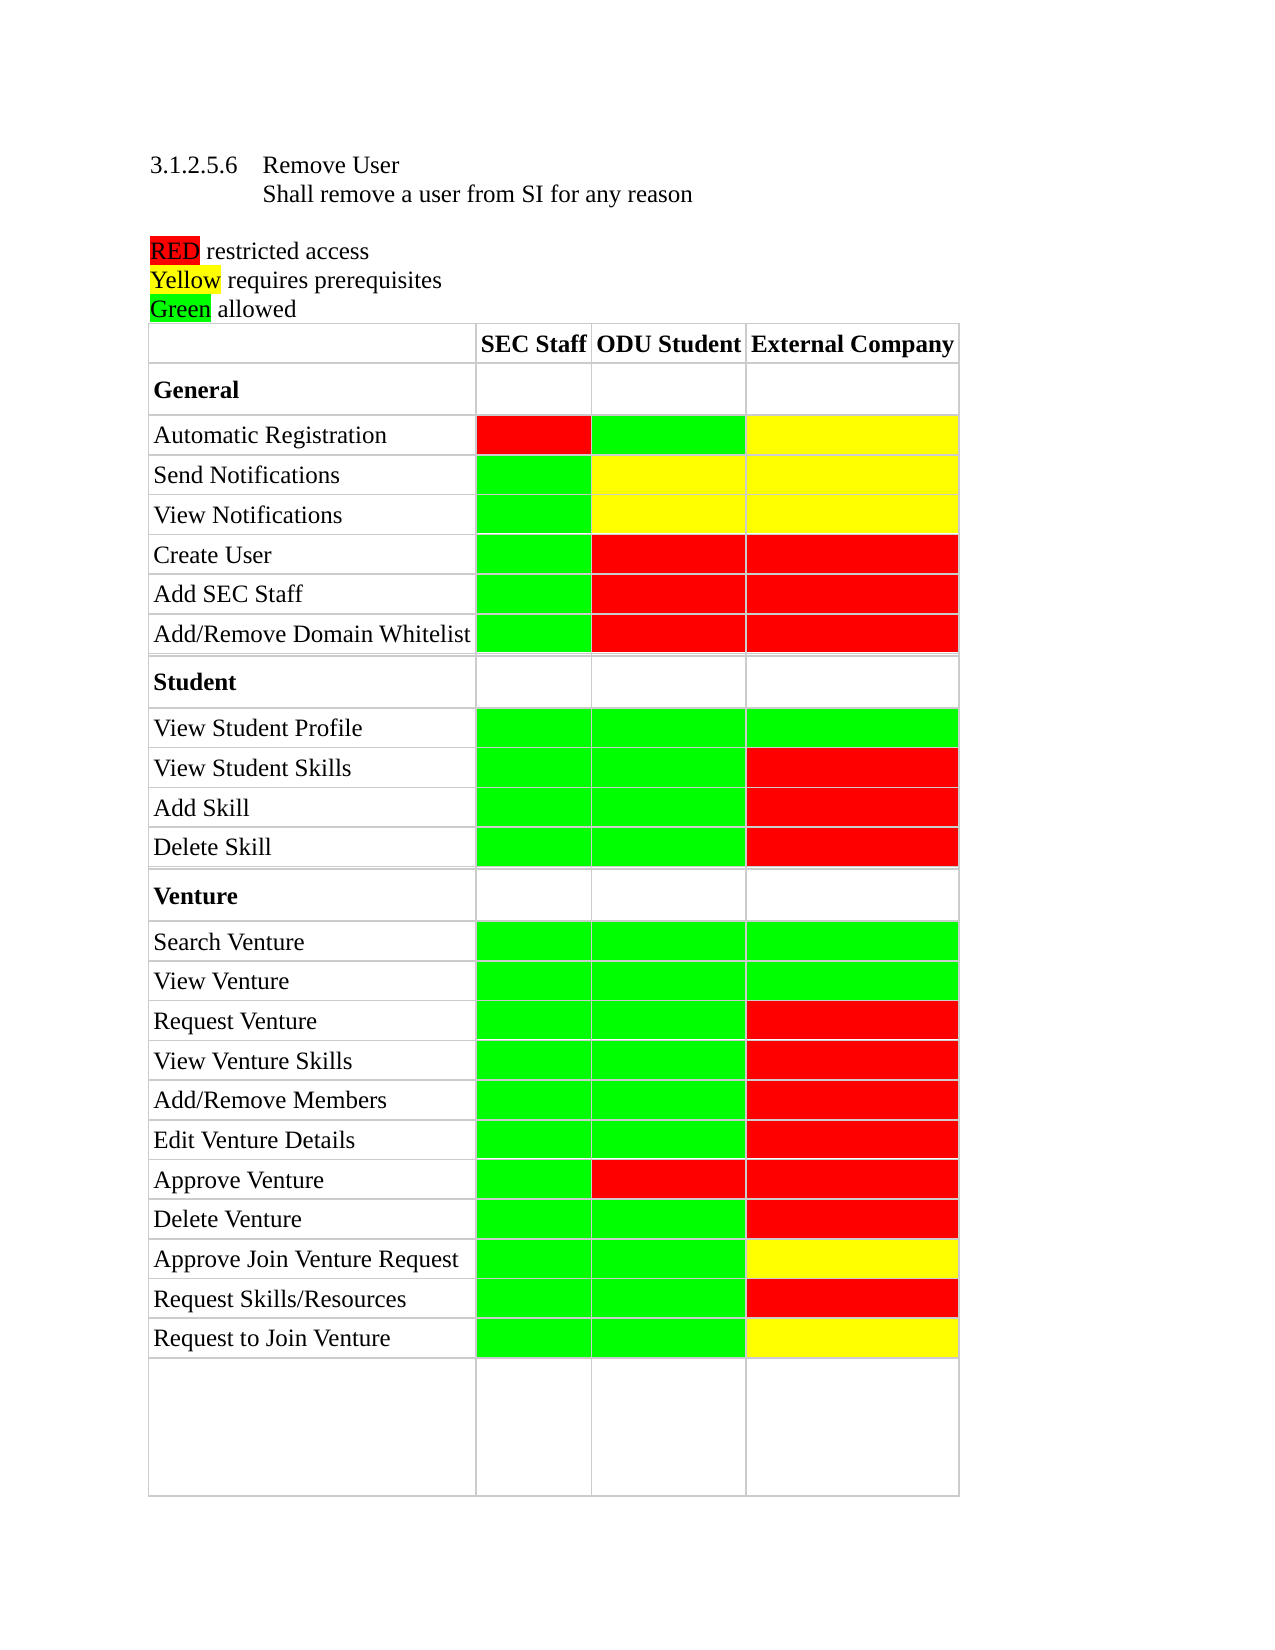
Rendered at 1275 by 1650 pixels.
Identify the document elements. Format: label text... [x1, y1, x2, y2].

table_cell [592, 1160, 745, 1198]
table_cell [592, 1081, 745, 1119]
table_cell [477, 1041, 591, 1079]
table_cell [592, 748, 745, 786]
table_cell Delete Venture [149, 1200, 475, 1238]
table_cell Request to Join Venture [149, 1319, 475, 1357]
table_cell [477, 1319, 591, 1357]
table_cell Add Skill [149, 788, 475, 826]
table_cell [477, 748, 591, 786]
table_cell [477, 657, 591, 707]
list Remove User [150, 150, 1125, 179]
table_cell View Venture [149, 962, 475, 1000]
table_cell [747, 1359, 958, 1495]
table_cell Add/Remove Domain Whitelist [149, 615, 475, 652]
table_cell [747, 922, 958, 960]
table_cell [592, 535, 745, 573]
table_cell Create User [149, 535, 475, 573]
table_cell [592, 1001, 745, 1039]
table_cell [477, 615, 591, 652]
table_cell [477, 535, 591, 573]
table_cell [592, 1319, 745, 1357]
table_cell [477, 962, 591, 1000]
table_cell Send Notifications [149, 456, 475, 494]
table_cell Approve Venture [149, 1160, 475, 1198]
table_cell [747, 495, 958, 533]
table_cell [477, 1001, 591, 1039]
table_cell [747, 575, 958, 613]
table_cell [477, 495, 591, 533]
table_cell [747, 1081, 958, 1119]
table_cell [477, 828, 591, 866]
table_cell [477, 575, 591, 613]
table_cell [592, 495, 745, 533]
table_cell [747, 1001, 958, 1039]
table_cell [592, 1240, 745, 1278]
table_cell [592, 922, 745, 960]
table_cell [747, 1319, 958, 1357]
table_cell Search Venture [149, 922, 475, 960]
table_cell General [149, 364, 475, 414]
table_cell Delete Skill [149, 828, 475, 866]
table_cell [592, 1041, 745, 1079]
table_cell [149, 1359, 475, 1495]
table_cell [747, 1200, 958, 1238]
table_cell [592, 1359, 745, 1495]
table_cell [477, 364, 591, 414]
table_cell [592, 456, 745, 494]
table_cell Student [149, 657, 475, 707]
table_cell [477, 709, 591, 747]
table_header External Company [747, 324, 958, 362]
table_cell [747, 535, 958, 573]
table_cell Edit Venture Details [149, 1121, 475, 1158]
table_cell [747, 615, 958, 652]
table_cell [592, 828, 745, 866]
table_cell Approve Join Venture Request [149, 1240, 475, 1278]
table_cell [747, 828, 958, 866]
table_cell [747, 748, 958, 786]
table_cell [747, 364, 958, 414]
table_cell [477, 1240, 591, 1278]
table_cell [592, 788, 745, 826]
table_cell [747, 962, 958, 1000]
table_cell [477, 1121, 591, 1158]
table_cell [592, 1121, 745, 1158]
table_cell Add/Remove Members [149, 1081, 475, 1119]
table_cell [477, 1200, 591, 1238]
table_cell [747, 870, 958, 920]
table_cell [747, 1160, 958, 1198]
text RED restricted access [150, 236, 1125, 265]
table_cell [477, 1160, 591, 1198]
table_cell Automatic Registration [149, 416, 475, 454]
table_cell [747, 1121, 958, 1158]
table_cell [592, 962, 745, 1000]
table_cell [747, 416, 958, 454]
table_cell [477, 788, 591, 826]
table_cell [477, 922, 591, 960]
table_cell [747, 1240, 958, 1278]
table_cell [592, 1200, 745, 1238]
table_cell [477, 416, 591, 454]
table_cell View Student Skills [149, 748, 475, 786]
table_cell [477, 870, 591, 920]
text Shall remove a user from SI for any reason [262, 179, 1125, 207]
table_cell [477, 456, 591, 494]
table_cell [747, 657, 958, 707]
table_cell [592, 575, 745, 613]
table_cell Venture [149, 870, 475, 920]
table_cell [592, 416, 745, 454]
table_cell [477, 1081, 591, 1119]
table_cell Add SEC Staff [149, 575, 475, 613]
table_cell Request Venture [149, 1001, 475, 1039]
table_cell [592, 364, 745, 414]
table_cell [747, 788, 958, 826]
table_cell View Venture Skills [149, 1041, 475, 1079]
table_header [149, 324, 475, 362]
table_cell [477, 1359, 591, 1495]
text Yellow requires prerequisites [150, 265, 1125, 294]
table_cell Request Skills/Resources [149, 1279, 475, 1317]
table_cell [747, 1041, 958, 1079]
table_cell [747, 709, 958, 747]
table_cell [592, 709, 745, 747]
table_header ODU Student [592, 324, 745, 362]
text Green allowed [150, 294, 1125, 322]
table_header SEC Staff [477, 324, 591, 362]
table_cell View Notifications [149, 495, 475, 533]
table_cell [592, 1279, 745, 1317]
table_cell [477, 1279, 591, 1317]
table_cell View Student Profile [149, 709, 475, 747]
table_cell [747, 1279, 958, 1317]
table_cell [747, 456, 958, 494]
table_cell [592, 657, 745, 707]
table_cell [592, 870, 745, 920]
table_cell [592, 615, 745, 652]
